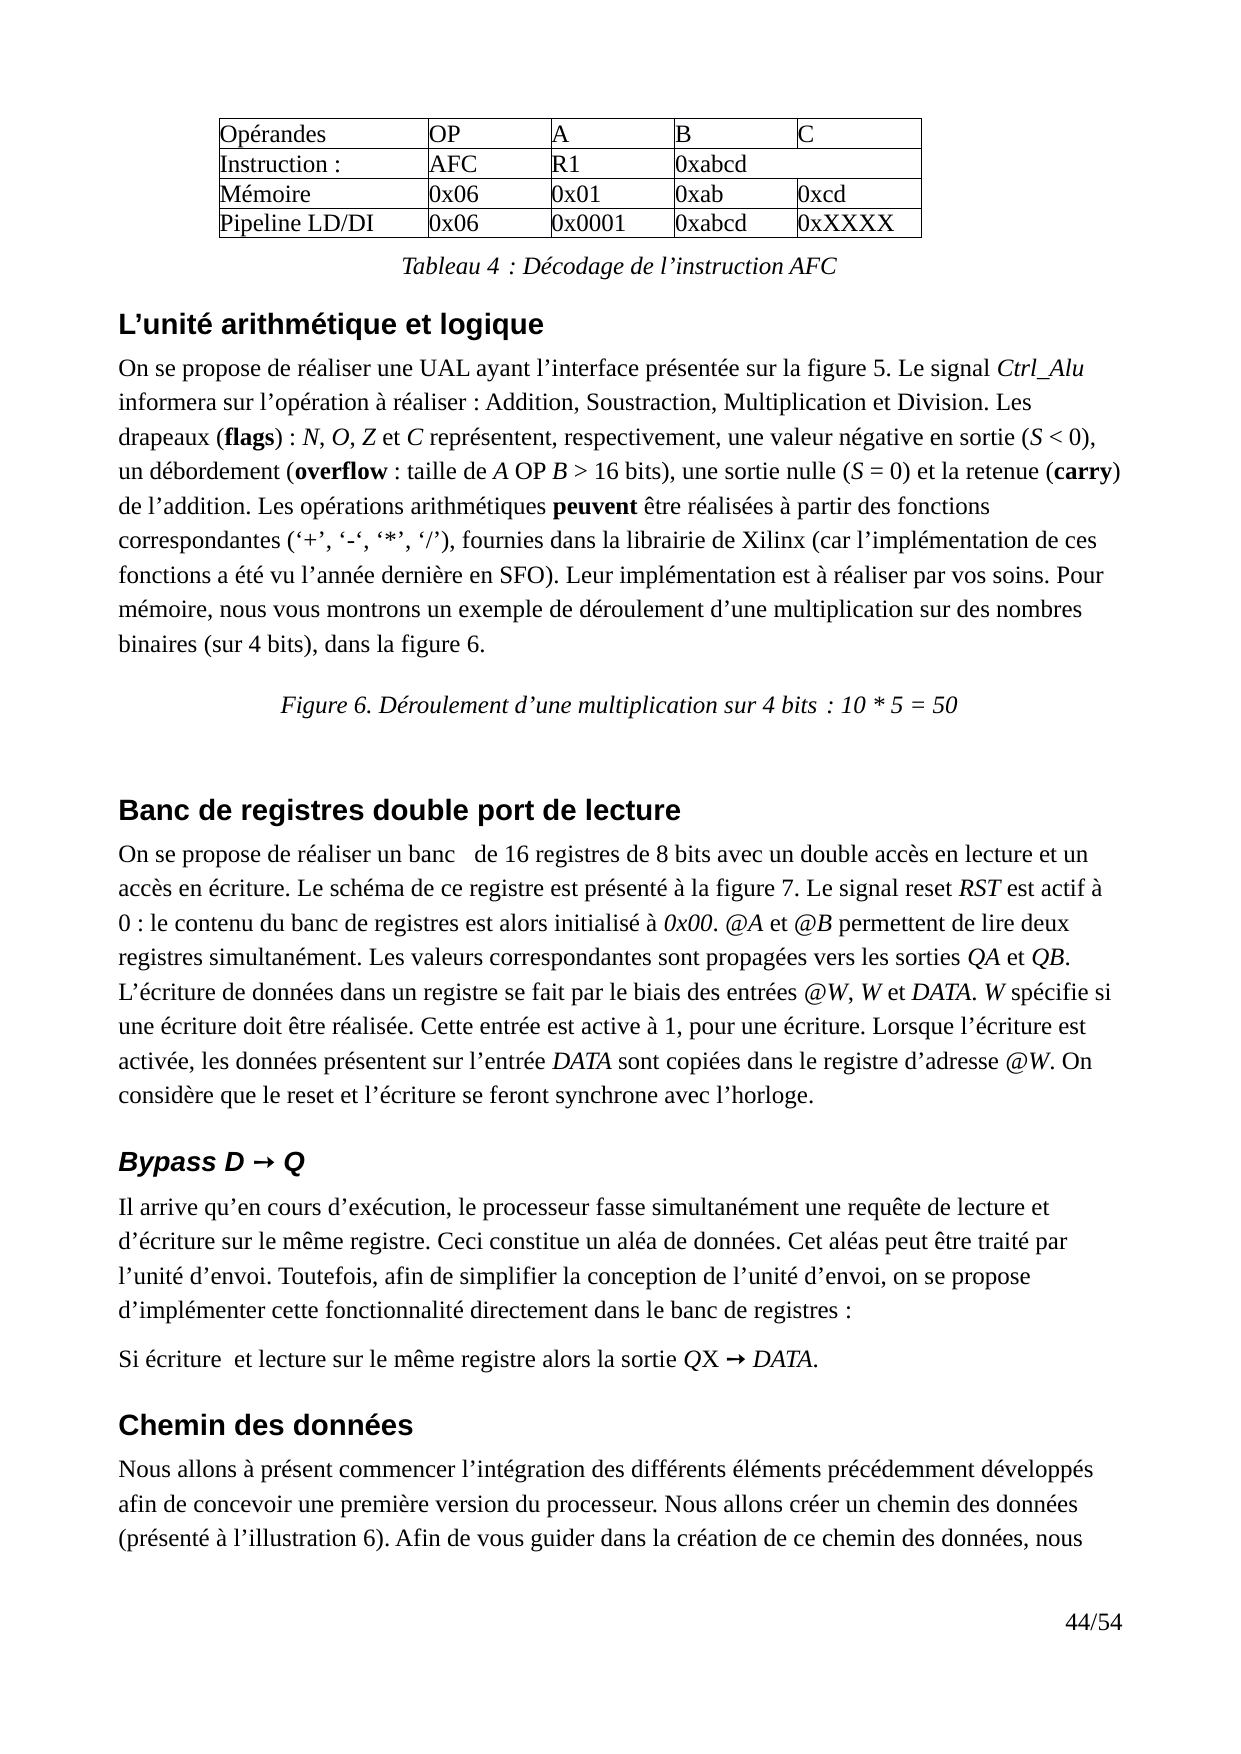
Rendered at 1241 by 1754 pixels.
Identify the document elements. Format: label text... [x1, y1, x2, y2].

text Si écriture et lecture sur le même registre alors la sortie QX ➙ DATA. [118, 1344, 1122, 1373]
text Il arrive qu’en cours d’exécution, le processeur fasse simultanément une requête de lecture et d’écriture sur le même registre. Ceci constitue un aléa de données. Cet aléas peut être traité par l’unité d’envoi. Toutefois, afin de simplifier la conception de l’unité d’envoi, on se propose d’implémenter cette fonctionnalité directement dans le banc de registres : [118, 1192, 1122, 1324]
text Figure 6. Déroulement d’une multiplication sur 4 bits : 10 * 5 = 50 [118, 690, 1122, 719]
table_header OP [429, 119, 551, 148]
table_header A [552, 119, 674, 148]
text On se propose de réaliser une UAL ayant l’interface présentée sur la figure 5. Le signal Ctrl_Alu informera sur l’opération à réaliser : Addition, Soustraction, Multiplication et Division. Les drapeaux (flags) : N, O, Z et C représentent, respectivement, une valeur négative en sortie (S < 0), un débordement (overflow : taille de A OP B > 16 bits), une sortie nulle (S = 0) et la retenue (carry) de l’addition. Les opérations arithmétiques peuvent être réalisées à partir des fonctions correspondantes (‘+’, ‘-‘, ‘*’, ‘/’), fournies dans la librairie de Xilinx (car l’implémentation de ces fonctions a été vu l’année dernière en SFO). Leur implémentation est à réaliser par vos soins. Pour mémoire, nous vous montrons un exemple de déroulement d’une multiplication sur des nombres binaires (sur 4 bits), dans la figure 6. [118, 353, 1122, 657]
table_cell Instruction : [220, 149, 428, 178]
text Tableau 4 : Décodage de l’instruction AFC [118, 251, 1122, 279]
table_cell 0xXXXX [798, 209, 921, 237]
subtitle L’unité arithmétique et logique [118, 307, 1122, 340]
subtitle Chemin des données [118, 1408, 1122, 1442]
text Nous allons à présent commencer l’intégration des différents éléments précédemment développés afin de concevoir une première version du processeur. Nous allons créer un chemin des données (présenté à l’illustration 6). Afin de vous guider dans la création de ce chemin des données, nous [118, 1454, 1122, 1552]
table_cell 0x06 [429, 209, 551, 237]
table_header C [798, 119, 921, 148]
subtitle Banc de registres double port de lecture [118, 793, 1122, 826]
table_cell 0xcd [798, 179, 921, 207]
table_cell 0x06 [429, 179, 551, 207]
table_cell 0xabcd [675, 149, 921, 178]
table_header B [675, 119, 797, 148]
table_cell R1 [552, 149, 674, 178]
table_cell Mémoire [220, 179, 428, 207]
table_cell Pipeline LD/DI [220, 209, 428, 237]
table_header Opérandes [220, 119, 428, 148]
table_cell 0x01 [552, 179, 674, 207]
table_cell 0xab [675, 179, 797, 207]
table_cell AFC [429, 149, 551, 178]
table_cell 0xabcd [675, 209, 797, 237]
table_cell 0x0001 [552, 209, 674, 237]
text On se propose de réaliser un banc de 16 registres de 8 bits avec un double accès en lecture et un accès en écriture. Le schéma de ce registre est présenté à la figure 7. Le signal reset RST est actif à 0 : le contenu du banc de registres est alors initialisé à 0x00. @A et @B permettent de lire deux registres simultanément. Les valeurs correspondantes sont propagées vers les sorties QA et QB. L’écriture de données dans un registre se fait par le biais des entrées @W, W et DATA. W spécifie si une écriture doit être réalisée. Cette entrée est active à 1, pour une écriture. Lorsque l’écriture est activée, les données présentent sur l’entrée DATA sont copiées dans le registre d’adresse @W. On considère que le reset et l’écriture se feront synchrone avec l’horloge. [118, 839, 1122, 1109]
subtitle Bypass D ➙ Q [118, 1142, 1122, 1179]
